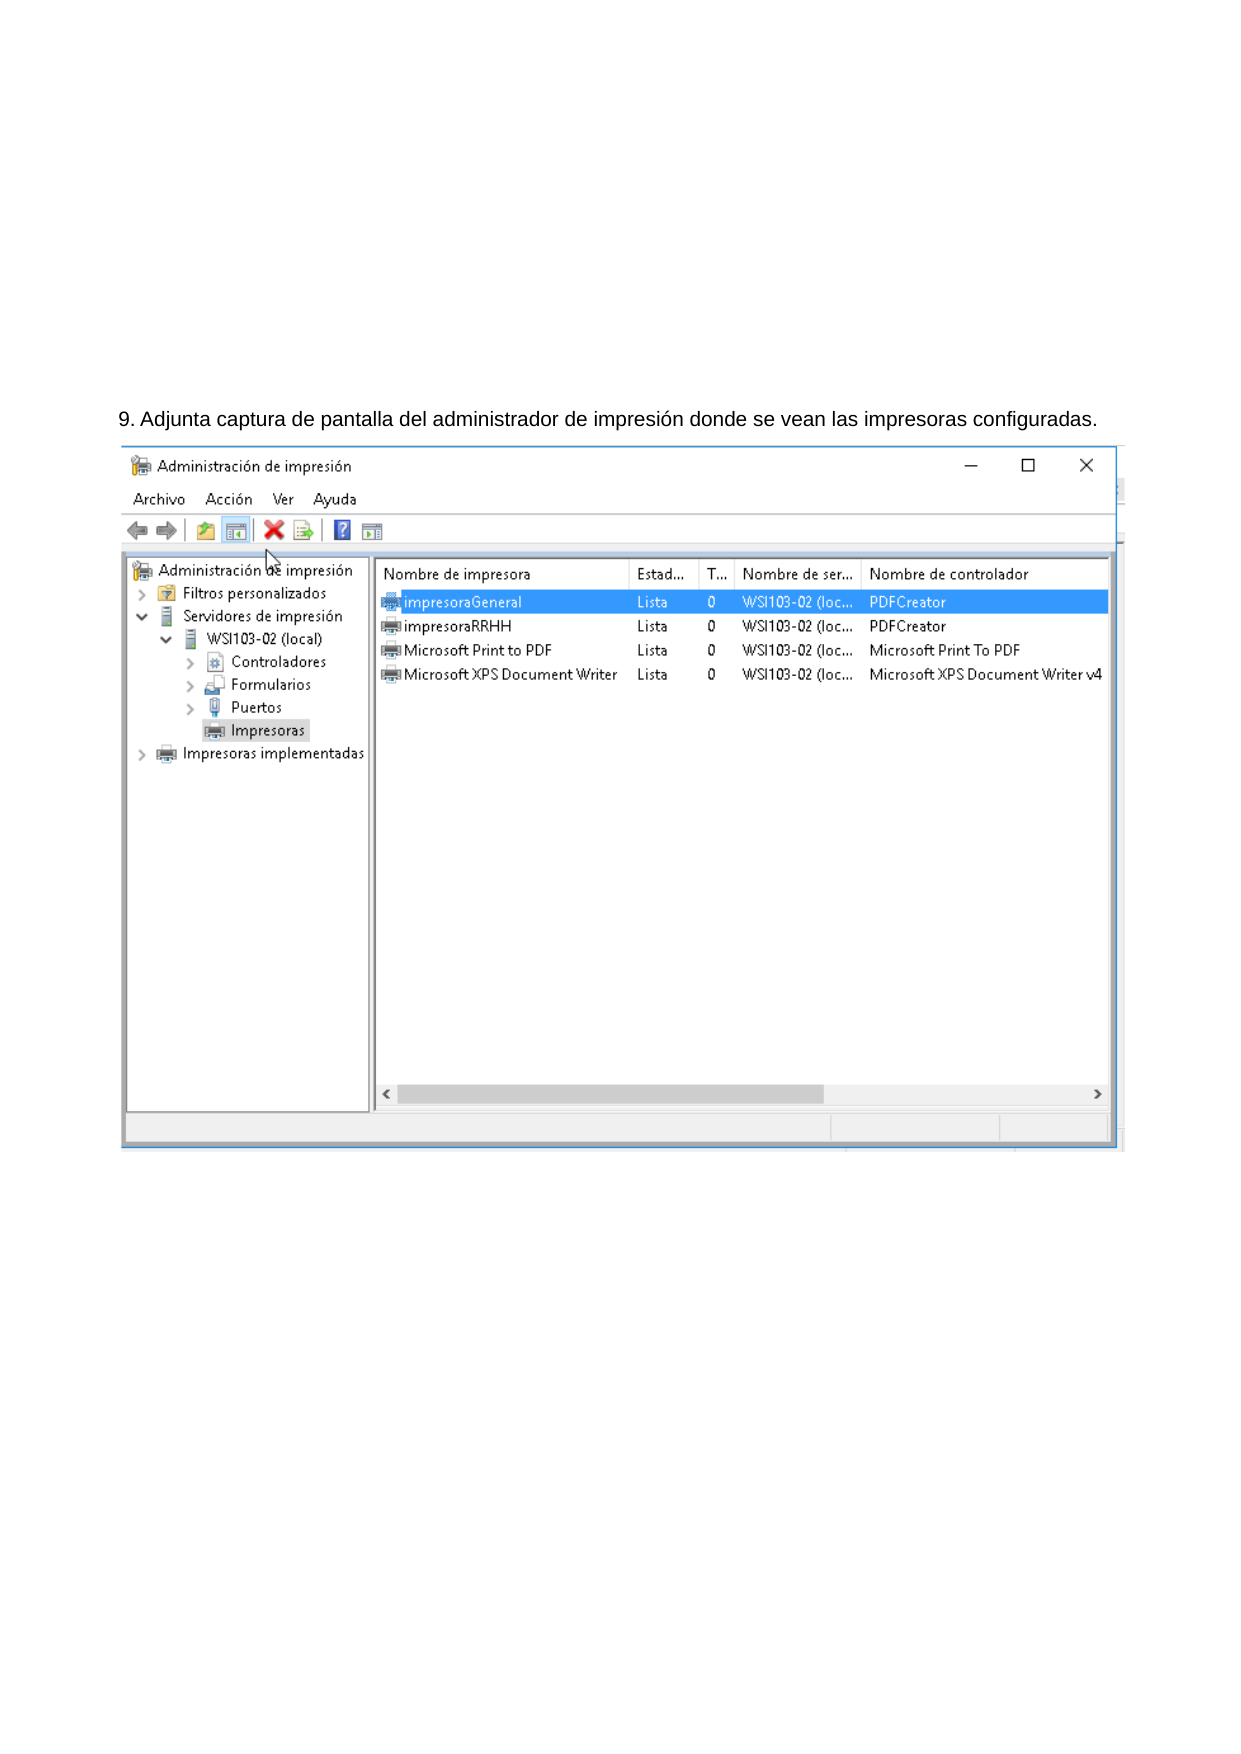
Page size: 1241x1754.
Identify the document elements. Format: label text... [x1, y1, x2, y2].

picture [121, 445, 1126, 1152]
text 9. Adjunta captura de pantalla del administrador de impresión donde se vean las impresoras configuradas. [118, 406, 1122, 430]
